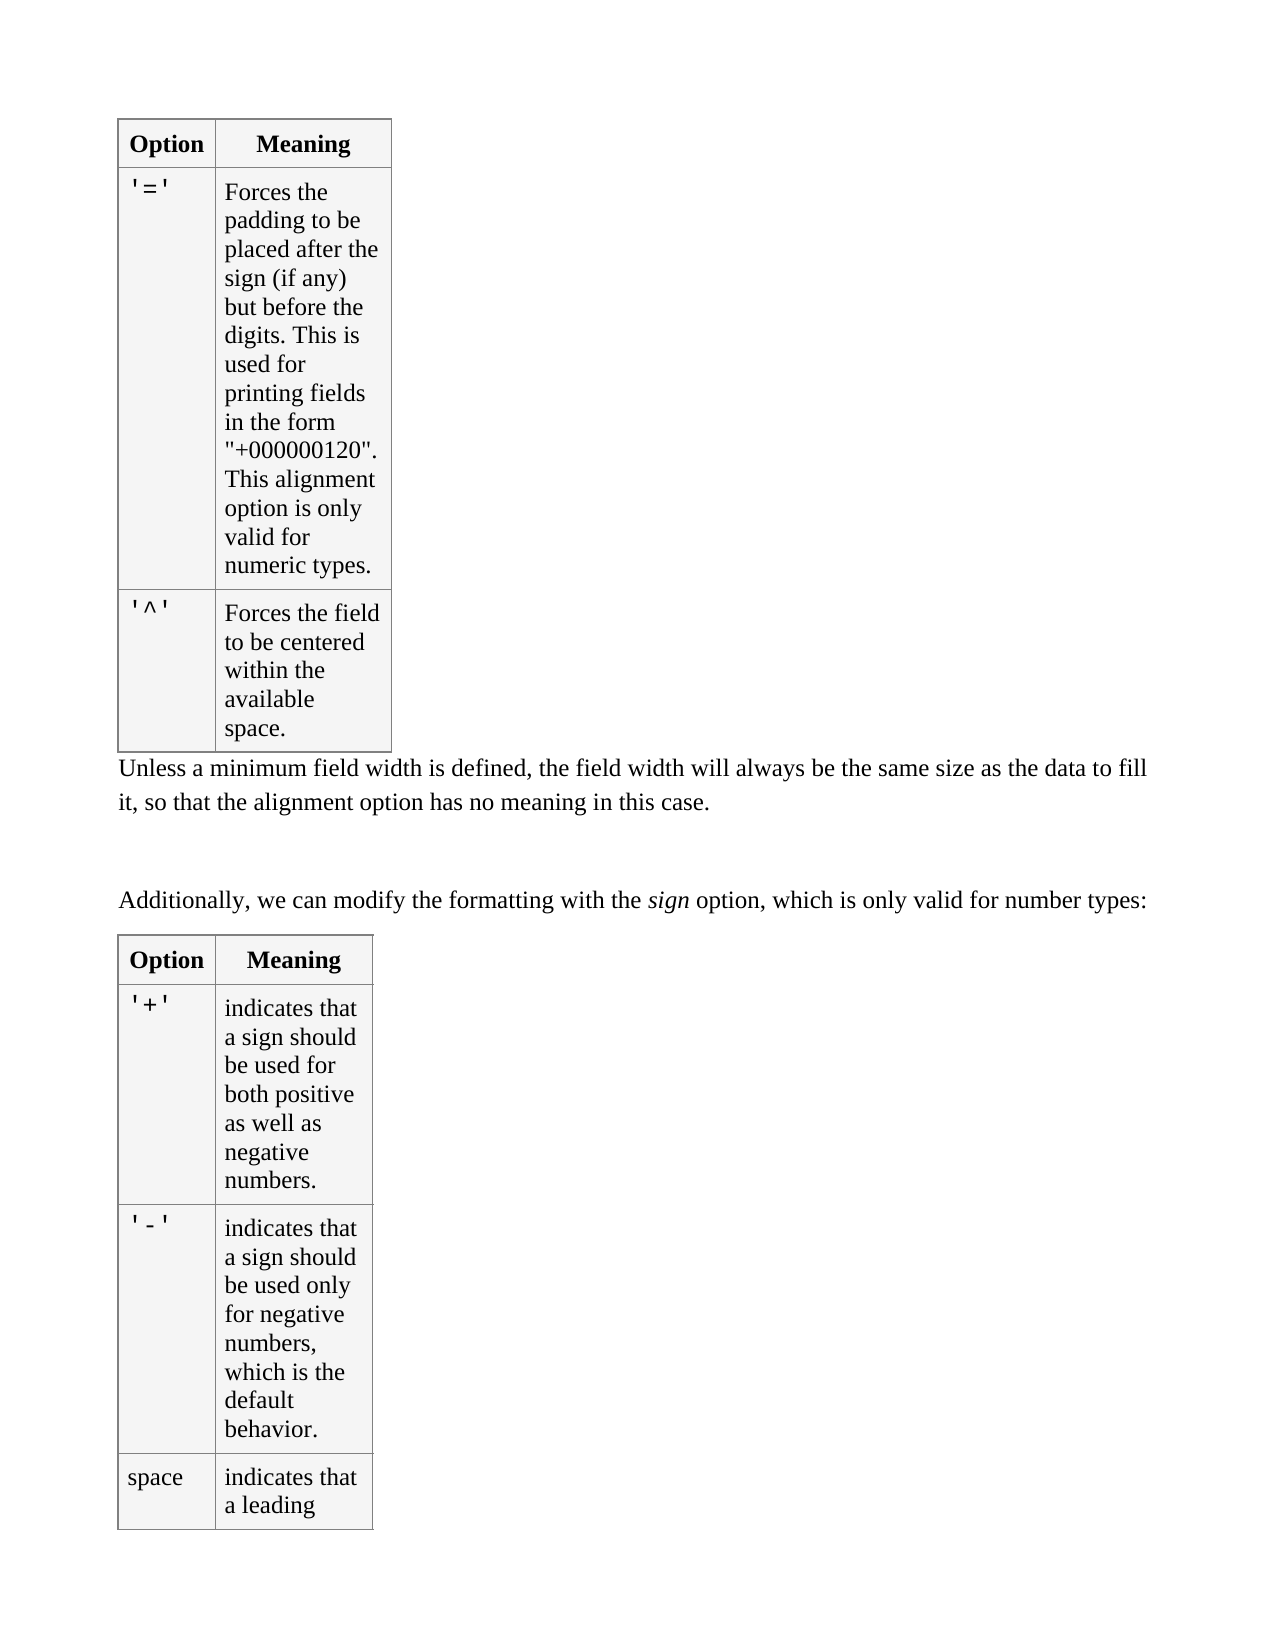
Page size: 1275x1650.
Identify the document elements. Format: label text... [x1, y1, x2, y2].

table_cell '+' [119, 985, 215, 1203]
table_cell '^' [119, 590, 215, 751]
table_cell Forces the field to be centered within the available space. [216, 590, 391, 751]
text Additionally, we can modify the formatting with the sign option, which is only valid for number types: [118, 885, 1157, 914]
text Unless a minimum field width is defined, the field width will always be the same size as the data to fill it, so that the alignment option has no meaning in this case. [118, 753, 1157, 816]
table_cell '-' [119, 1205, 215, 1452]
table_cell indicates that a sign should be used only for negative numbers, which is the default behavior. [216, 1205, 372, 1452]
table_cell indicates that a leading [216, 1454, 372, 1529]
table_header Option [119, 120, 215, 167]
table_cell indicates that a sign should be used for both positive as well as negative numbers. [216, 985, 372, 1203]
table_cell space [119, 1454, 215, 1529]
table_header Meaning [216, 936, 372, 983]
table_header Option [119, 936, 215, 983]
table_cell Forces the padding to be placed after the sign (if any) but before the digits. This is used for printing fields in the form "+000000120". This alignment option is only valid for numeric types. [216, 168, 391, 588]
table_cell '=' [119, 168, 215, 588]
table_header Meaning [216, 120, 391, 167]
